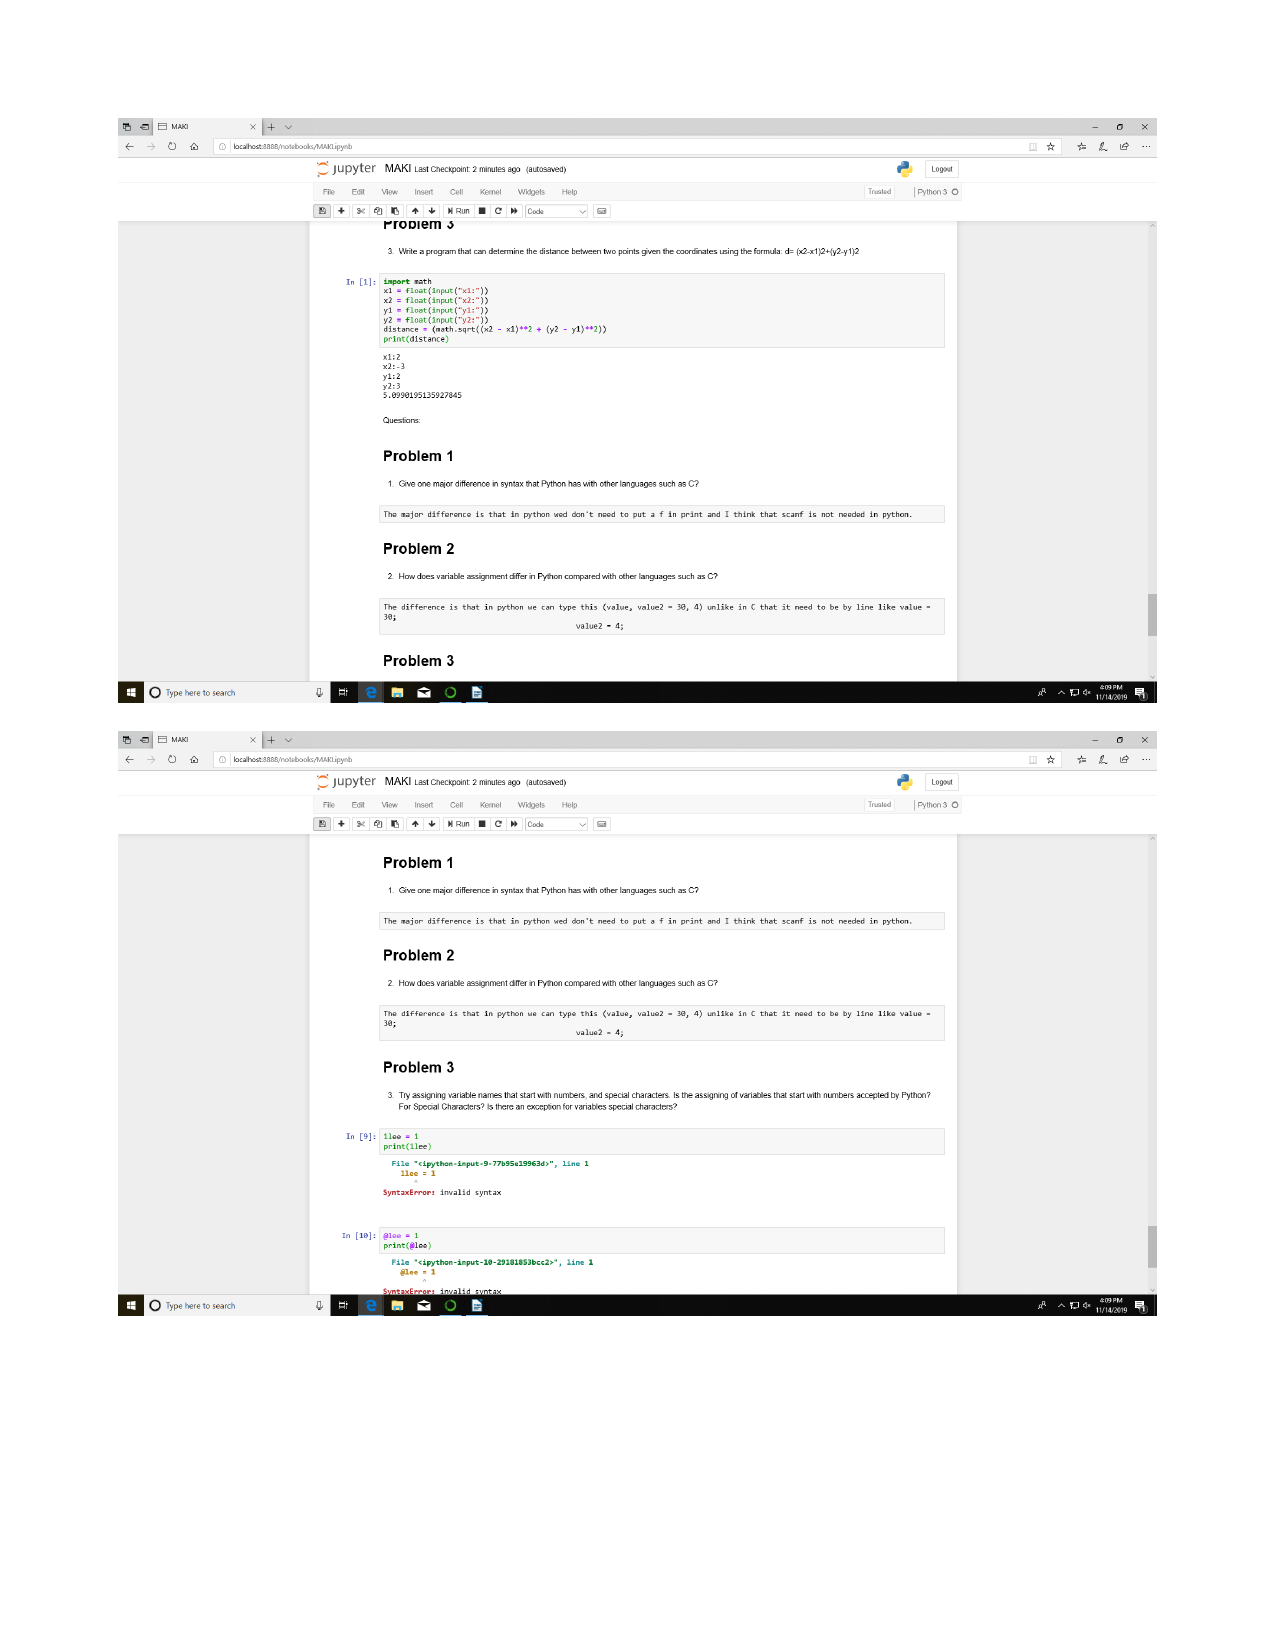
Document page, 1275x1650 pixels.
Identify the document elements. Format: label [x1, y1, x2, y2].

picture [118, 731, 1157, 1316]
picture [118, 118, 1157, 703]
